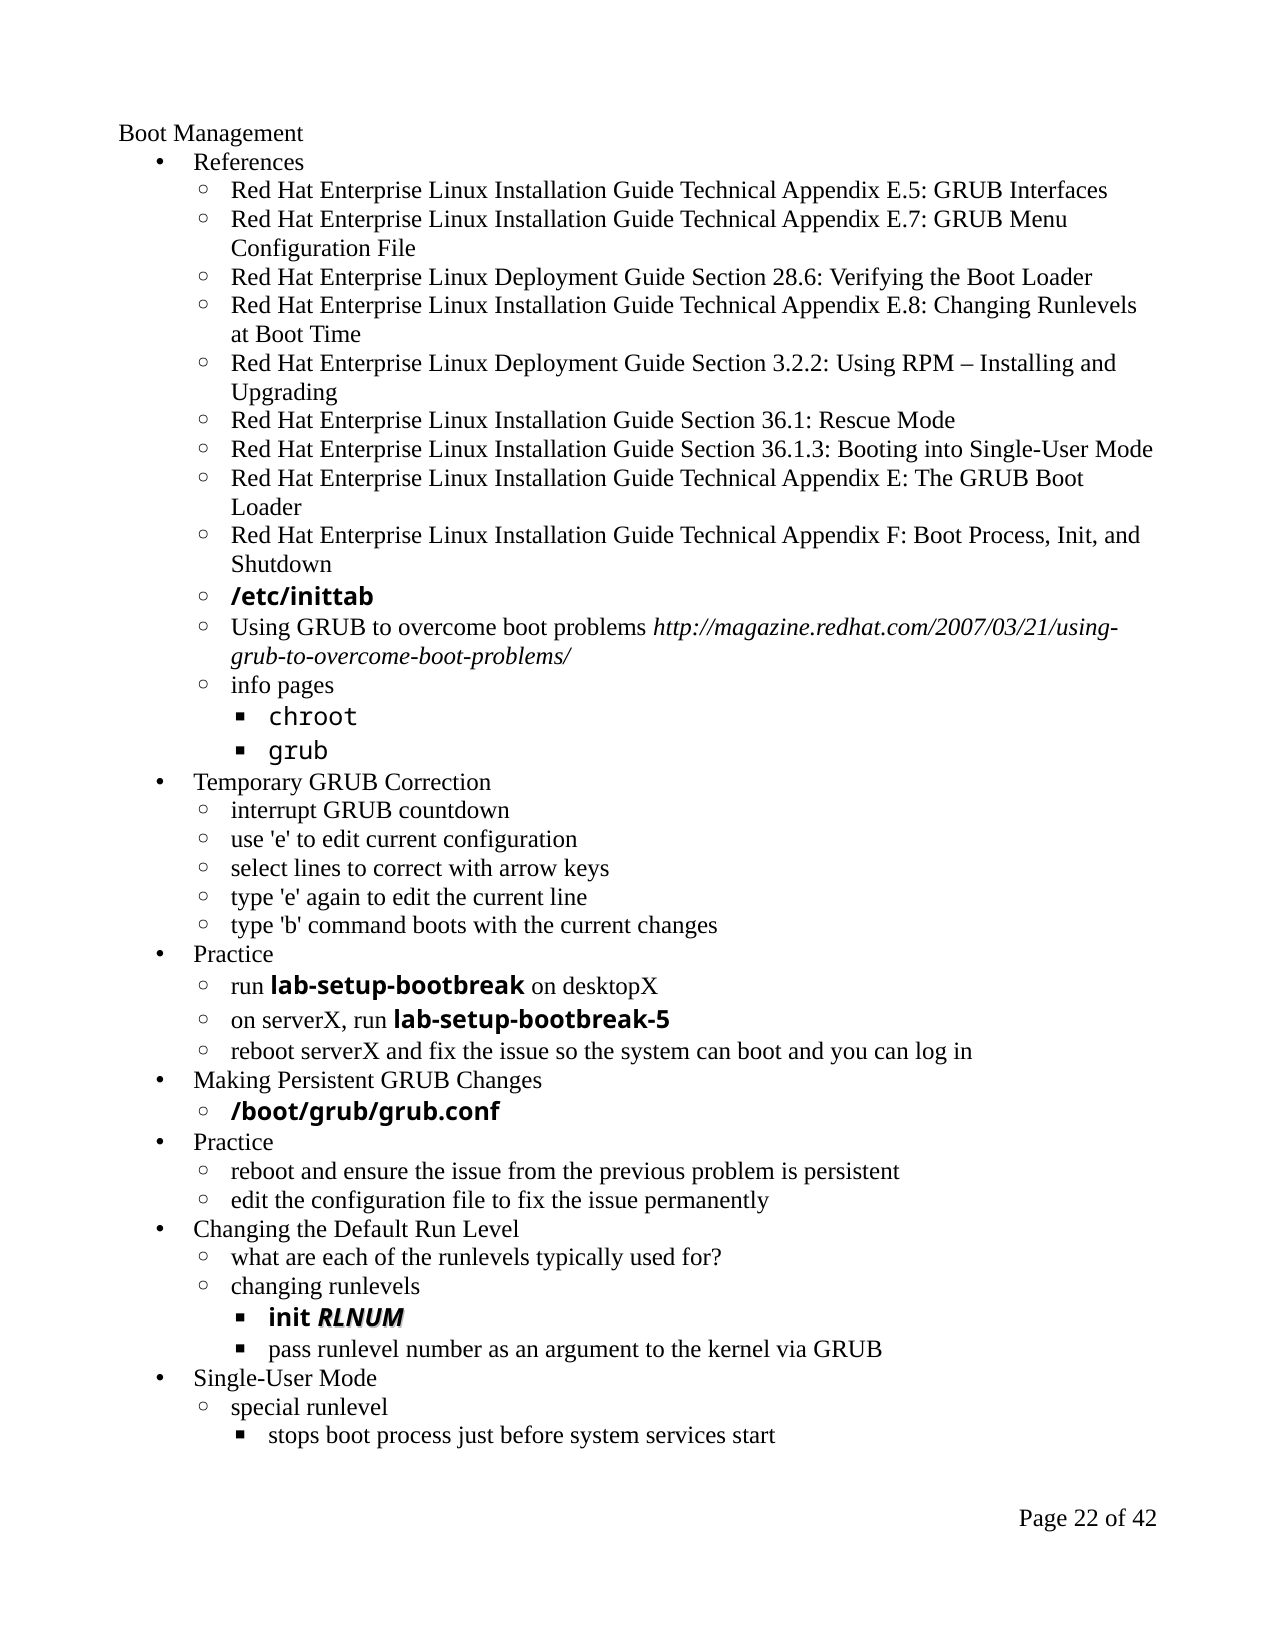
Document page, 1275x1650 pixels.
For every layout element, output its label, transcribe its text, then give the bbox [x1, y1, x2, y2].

list use 'e' to edit current configuration [193, 824, 1157, 853]
list Red Hat Enterprise Linux Installation Guide Technical Appendix E: The GRUB Boot Loader [193, 463, 1157, 521]
list pass runlevel number as an argument to the kernel via GRUB [231, 1334, 1157, 1363]
list Red Hat Enterprise Linux Installation Guide Section 36.1: Rescue Mode [193, 406, 1157, 434]
list Temporary GRUB Correction [156, 767, 1157, 795]
list Changing the Default Run Level [156, 1214, 1157, 1242]
list edit the configuration file to fix the issue permanently [193, 1185, 1157, 1214]
list Using GRUB to overcome boot problems http://magazine.redhat.com/2007/03/21/using-grub-to-overcome-boot-problems/ [193, 612, 1157, 670]
list special runlevel [193, 1392, 1157, 1420]
list select lines to correct with arrow keys [193, 853, 1157, 882]
list changing runlevels [193, 1271, 1157, 1300]
list info pages [193, 670, 1157, 698]
list Red Hat Enterprise Linux Installation Guide Section 36.1.3: Booting into Single-User Mode [193, 434, 1157, 463]
text Boot Management [118, 118, 1157, 147]
list reboot serverX and fix the issue so the system can boot and you can log in [193, 1036, 1157, 1065]
list Red Hat Enterprise Linux Installation Guide Technical Appendix F: Boot Process, Init, and Shutdown [193, 521, 1157, 578]
list type 'b' command boots with the current changes [193, 910, 1157, 939]
list /boot/grub/grub.conf [193, 1093, 1157, 1127]
list Red Hat Enterprise Linux Deployment Guide Section 28.6: Verifying the Boot Loader [193, 262, 1157, 291]
list Red Hat Enterprise Linux Deployment Guide Section 3.2.2: Using RPM – Installing and Upgrading [193, 348, 1157, 406]
list chroot [231, 698, 1157, 732]
list Single-User Mode [156, 1363, 1157, 1392]
list References [156, 147, 1157, 176]
list run lab-setup-bootbreak on desktopX [193, 968, 1157, 1002]
list what are each of the runlevels typically used for? [193, 1242, 1157, 1271]
list on serverX, run lab-setup-bootbreak-5 [193, 1002, 1157, 1036]
list init rlnum [231, 1300, 1157, 1334]
list Red Hat Enterprise Linux Installation Guide Technical Appendix E.7: GRUB Menu Configuration File [193, 204, 1157, 262]
list interrupt GRUB countdown [193, 795, 1157, 824]
list Practice [156, 939, 1157, 968]
list Making Persistent GRUB Changes [156, 1065, 1157, 1093]
list grub [231, 732, 1157, 767]
list type 'e' again to edit the current line [193, 882, 1157, 910]
list Red Hat Enterprise Linux Installation Guide Technical Appendix E.5: GRUB Interfaces [193, 176, 1157, 204]
list stops boot process just before system services start [231, 1420, 1157, 1449]
list /etc/inittab [193, 578, 1157, 612]
list Practice [156, 1127, 1157, 1156]
list reboot and ensure the issue from the previous problem is persistent [193, 1156, 1157, 1185]
list Red Hat Enterprise Linux Installation Guide Technical Appendix E.8: Changing Runlevels at Boot Time [193, 291, 1157, 348]
